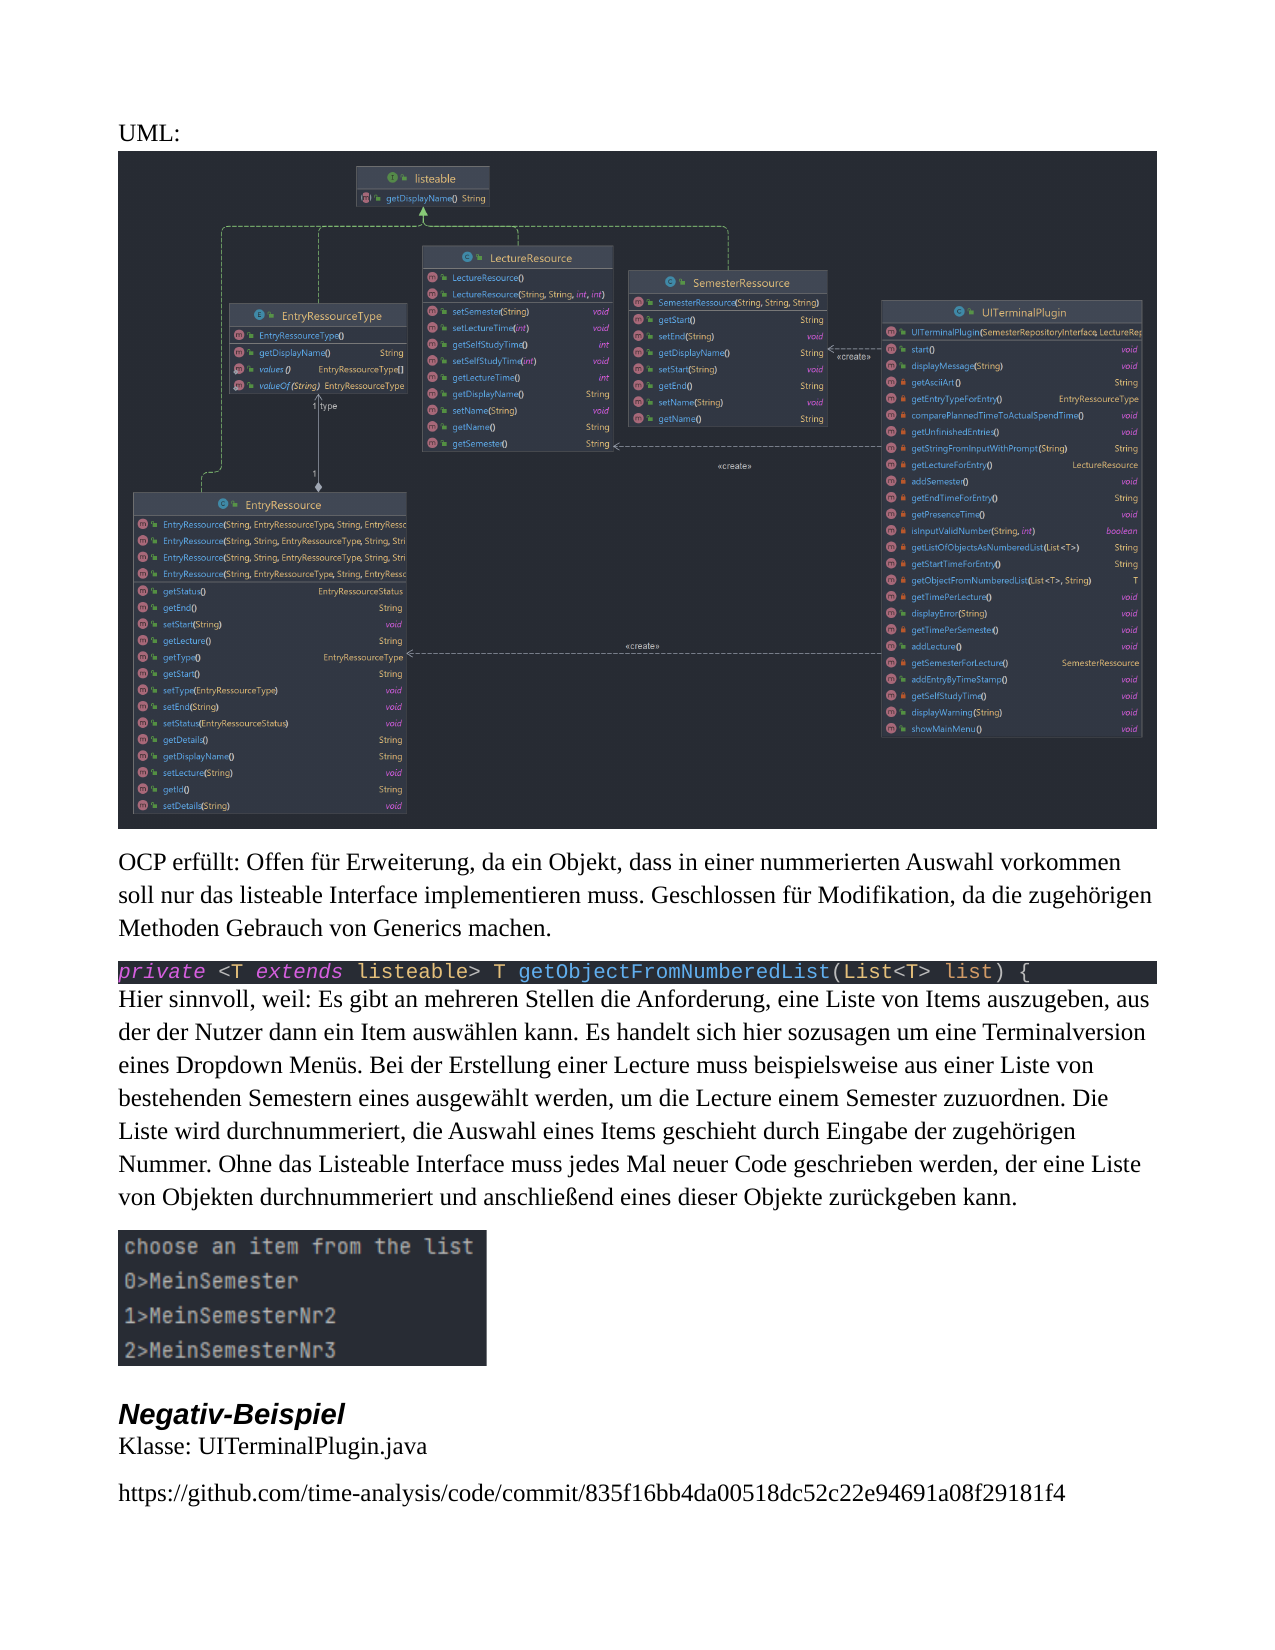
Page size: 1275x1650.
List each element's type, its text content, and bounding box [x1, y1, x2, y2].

subtitle Negativ-Beispiel [118, 1397, 1157, 1431]
text UML: [118, 118, 1157, 151]
text Hier sinnvoll, weil: Es gibt an mehreren Stellen die Anforderung, eine Liste von Items auszugeben, aus der der Nutzer dann ein Item auswählen kann. Es handelt sich hier sozusagen um eine Terminalversion eines Dropdown Menüs. Bei der Erstellung einer Lecture muss beispielsweise aus einer Liste von bestehenden Semestern eines ausgewählt werden, um die Lecture einem Semester zuzuordnen. Die Liste wird durchnummeriert, die Auswahl eines Items geschieht durch Eingabe der zugehörigen Nummer. Ohne das Listeable Interface muss jedes Mal neuer Code geschrieben werden, der eine Liste von Objekten durchnummeriert und anschließend eines dieser Objekte zurückgeben kann. [118, 984, 1157, 1211]
text OCP erfüllt: Offen für Erweiterung, da ein Objekt, dass in einer nummerierten Auswahl vorkommen soll nur das listeable Interface implementieren muss. Geschlossen für Modifikation, da die zugehörigen Methoden Gebrauch von Generics machen. [118, 847, 1157, 942]
text Klasse: UITerminalPlugin.java [118, 1431, 1157, 1459]
text https://github.com/time-analysis/code/commit/835f16bb4da00518dc52c22e94691a08f29181f4 [118, 1478, 1157, 1507]
text private <T extends listeable> T getObjectFromNumberedList(List<T> list) { [118, 961, 1157, 984]
